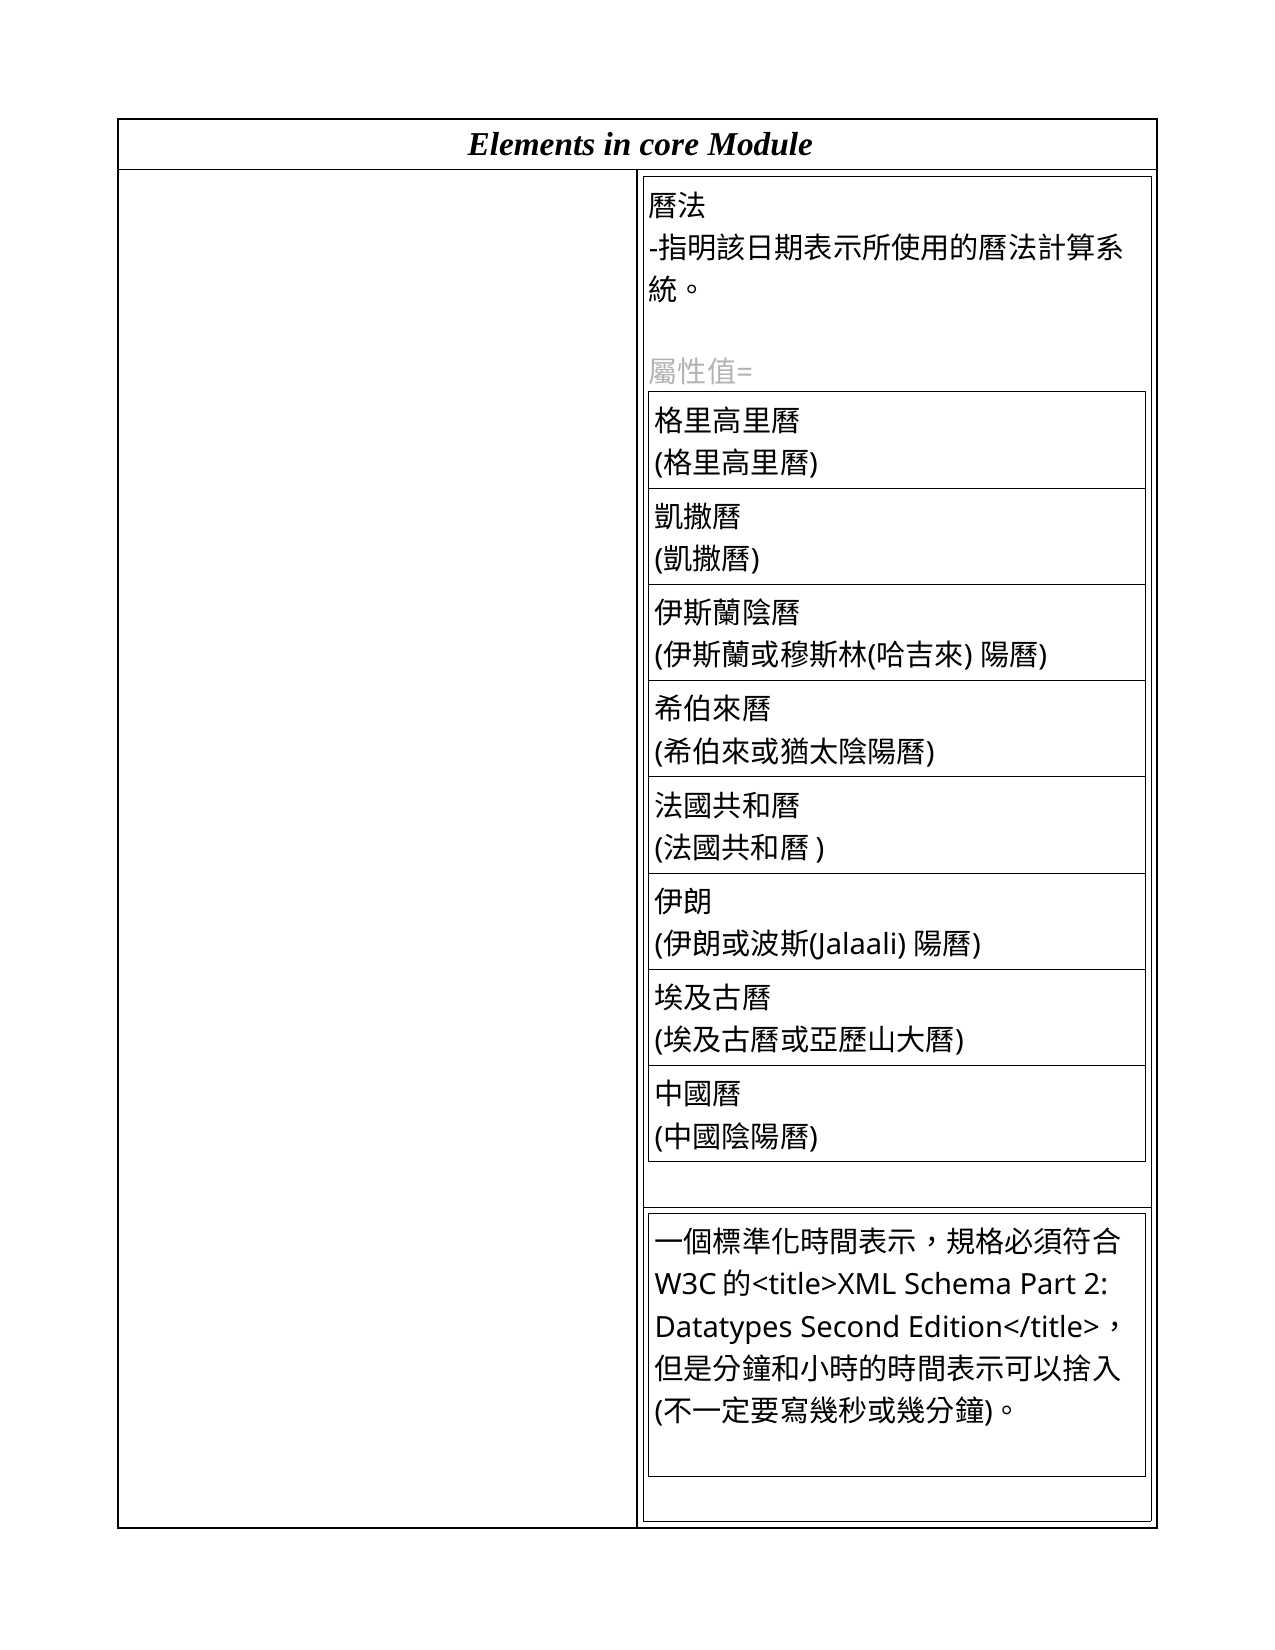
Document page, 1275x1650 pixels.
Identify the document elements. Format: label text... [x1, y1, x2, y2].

table_cell 法國共和曆 (法國共和曆 ) [649, 777, 1145, 872]
table_cell 埃及古曆 (埃及古曆或亞歷山大曆) [649, 970, 1145, 1065]
table_header 曆法 -指明該日期表示所使用的曆法計算系統。 屬性值= [644, 177, 1151, 1207]
table_header 一個標準化時間表示，規格必須符合W3C的<title>XML Schema Part 2: Datatypes Second Edition</title>，但是分鐘和小時的時間表示可以捨入(不一定要寫幾秒或幾分鐘)。 [649, 1214, 1145, 1476]
table_cell 伊朗 (伊朗或波斯(Jalaali) 陽曆) [649, 874, 1145, 969]
table_header Elements in core Module [119, 120, 1156, 168]
table_cell 伊斯蘭陰曆 (伊斯蘭或穆斯林(哈吉來) 陽曆) [649, 585, 1145, 680]
table_header 格里高里曆 (格里高里曆) [649, 392, 1145, 487]
table_cell 中國曆 (中國陰陽曆) [649, 1066, 1145, 1161]
table_cell [638, 170, 1156, 1527]
table_cell 凱撒曆 (凱撒曆) [649, 489, 1145, 584]
table_cell 希伯來曆 (希伯來或猶太陰陽曆) [649, 681, 1145, 776]
table_cell [119, 170, 636, 1527]
table_cell [644, 1208, 1151, 1521]
